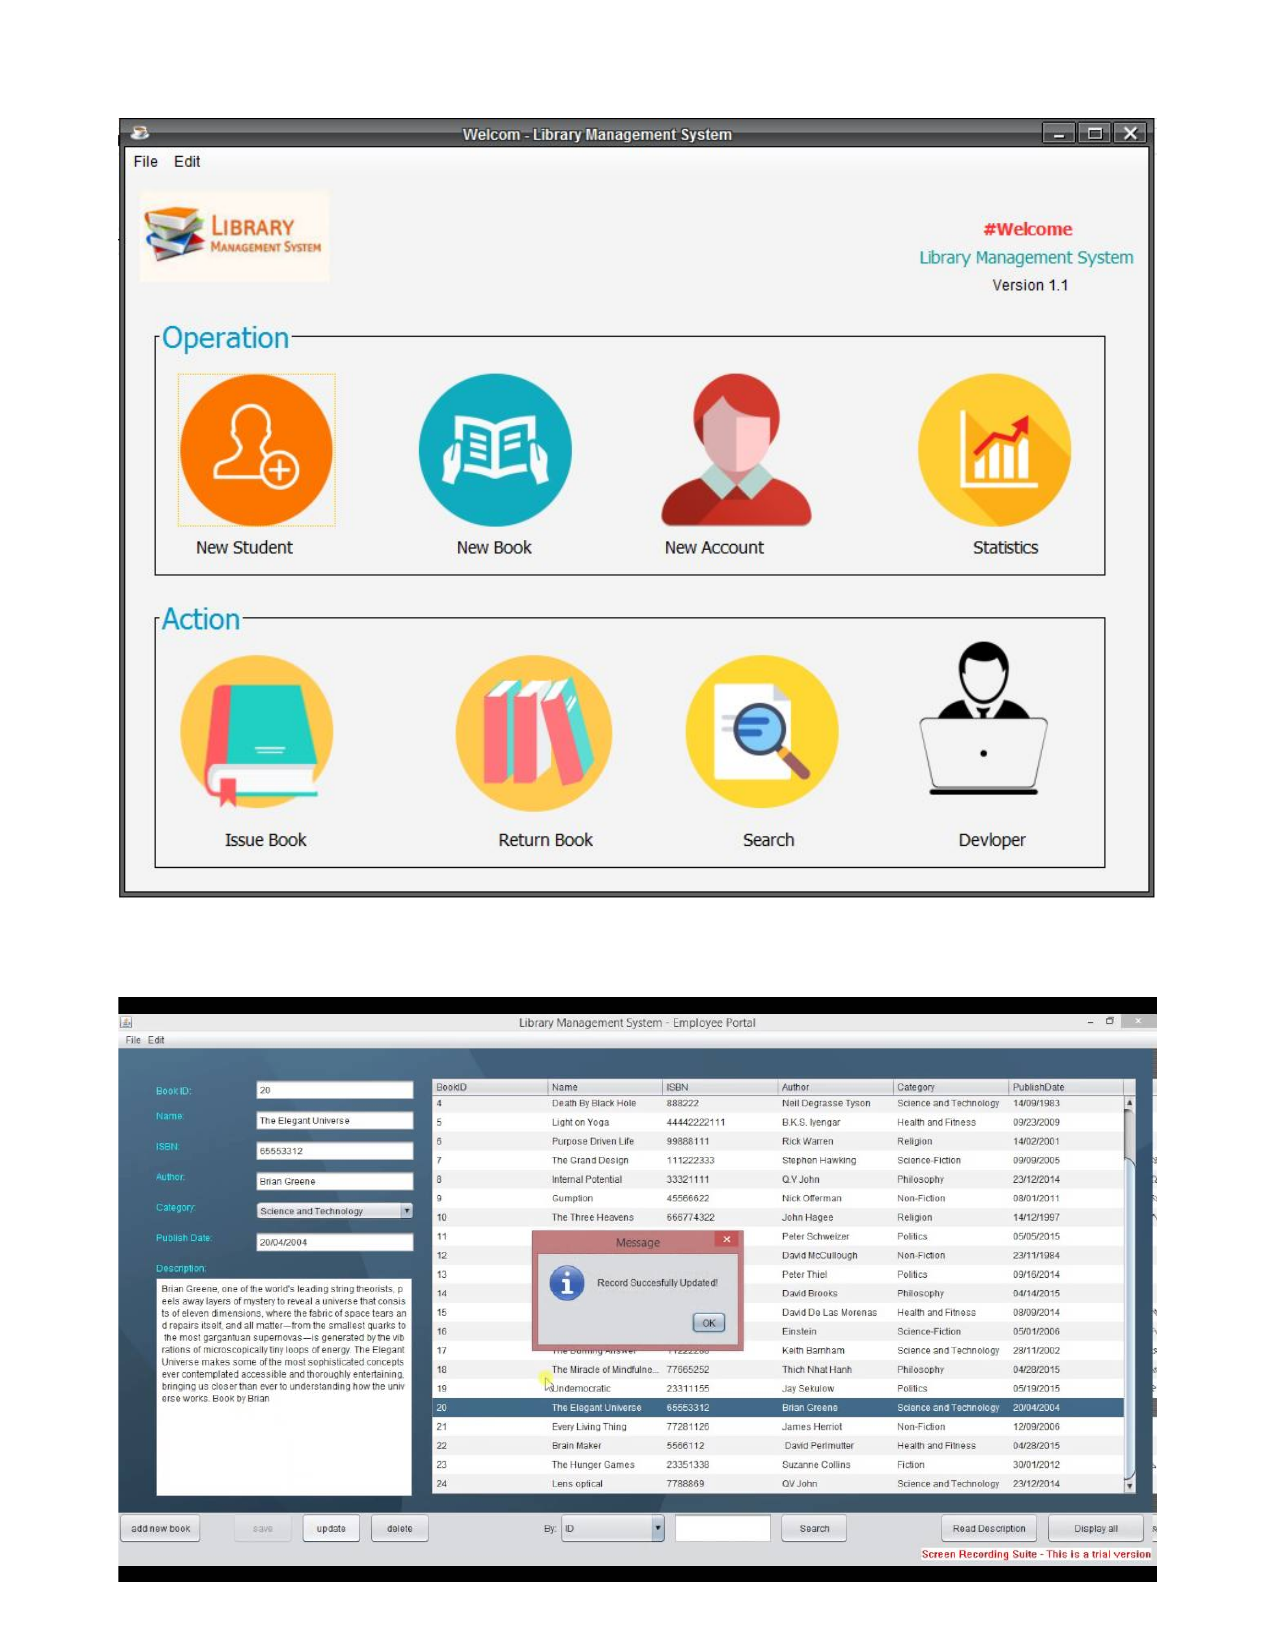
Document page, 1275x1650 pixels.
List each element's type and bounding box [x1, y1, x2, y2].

picture [118, 997, 1157, 1582]
picture [118, 118, 1157, 900]
